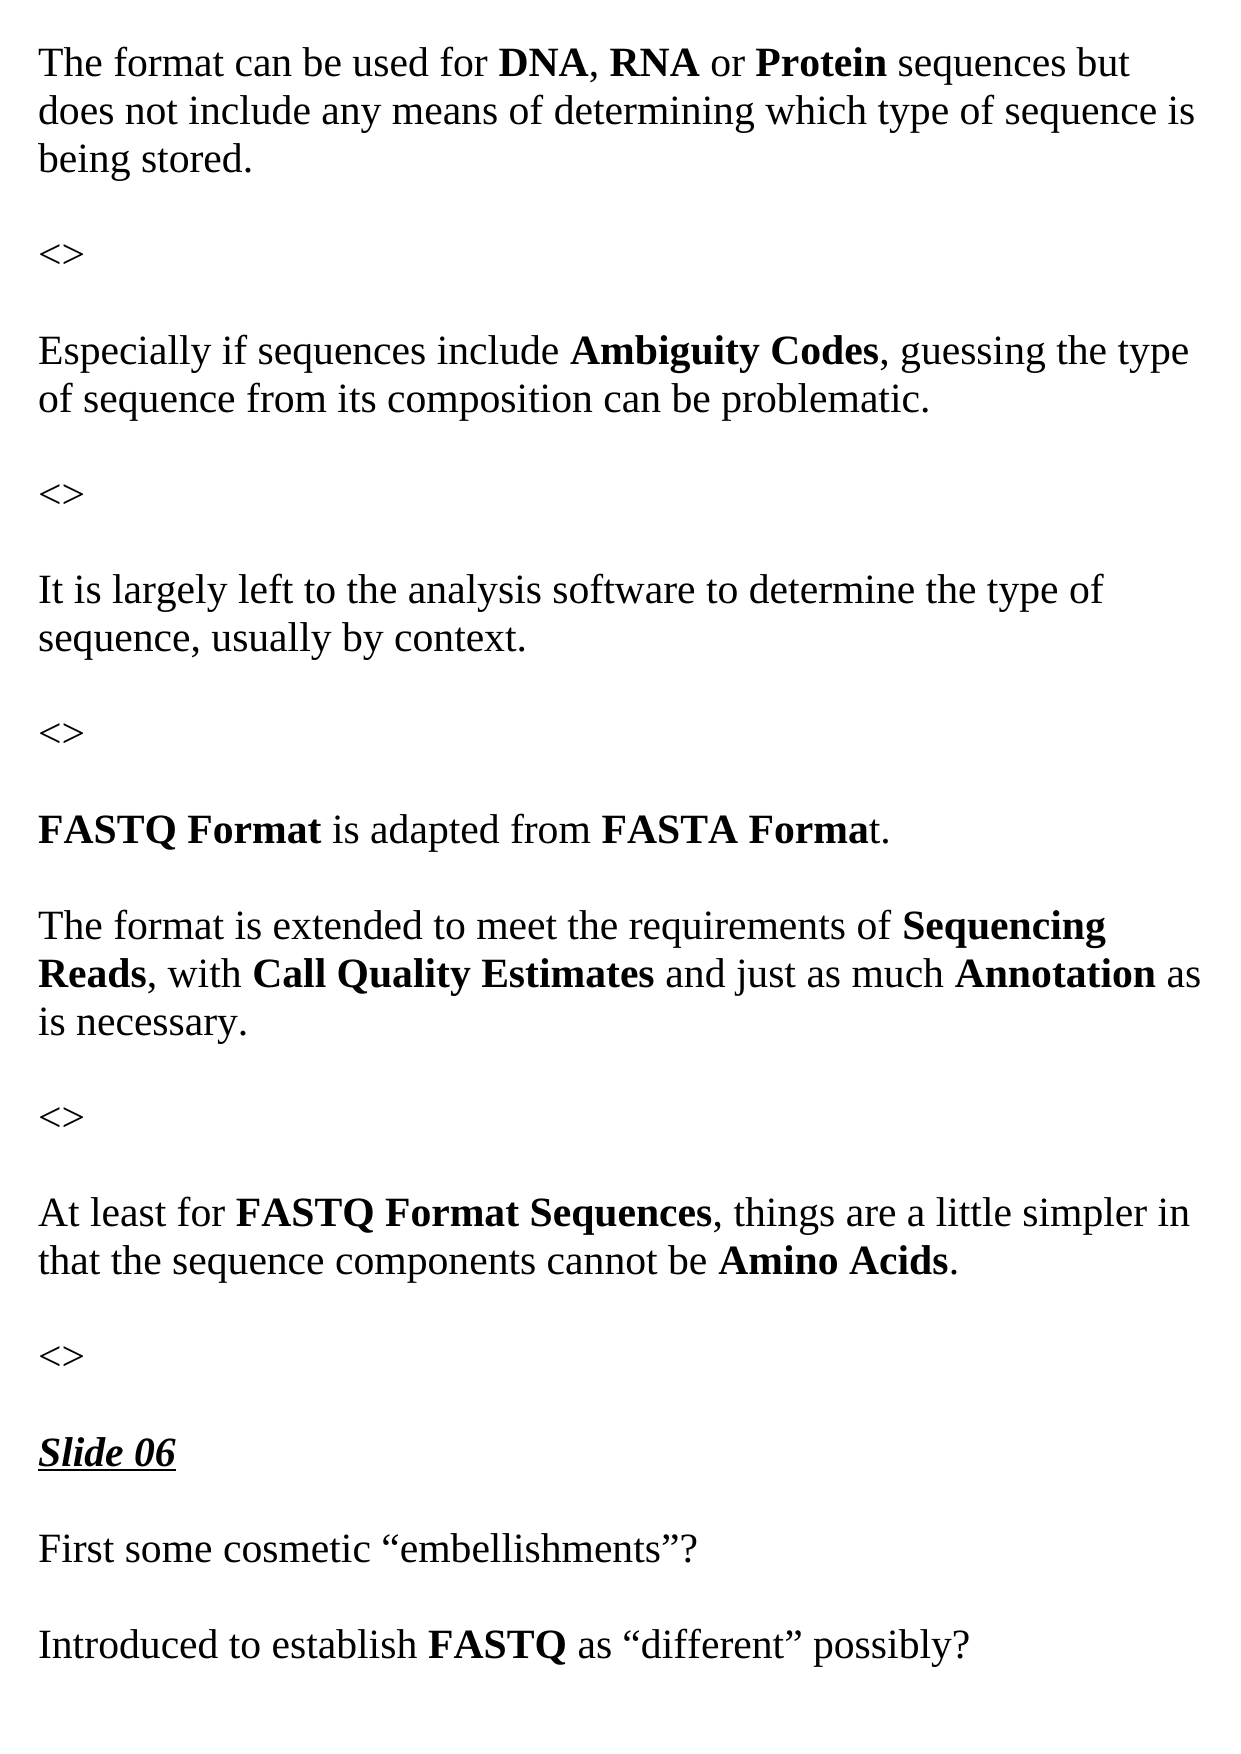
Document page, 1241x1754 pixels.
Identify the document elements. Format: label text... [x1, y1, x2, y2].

text The format is extended to meet the requirements of Sequencing Reads, with Call Quality Estimates and just as much Annotation as is necessary. [38, 900, 1202, 1044]
text <> [38, 1332, 1202, 1379]
text Slide 06 [38, 1427, 1202, 1475]
text <> [38, 229, 1202, 277]
text <> [38, 469, 1202, 517]
text FASTQ Format is adapted from FASTA Format. [38, 804, 1202, 852]
text The format can be used for DNA, RNA or Protein sequences but does not include any means of determining which type of sequence is being stored. [38, 38, 1202, 182]
text Introduced to establish FASTQ as “different” possibly? [38, 1619, 1202, 1667]
text <> [38, 709, 1202, 757]
text Especially if sequences include Ambiguity Codes, guessing the type of sequence from its composition can be problematic. [38, 325, 1202, 421]
text <> [38, 1092, 1202, 1140]
text First some cosmetic “embellishments”? [38, 1523, 1202, 1571]
text It is largely left to the analysis software to determine the type of sequence, usually by context. [38, 565, 1202, 661]
text At least for FASTQ Format Sequences, things are a little simpler in that the sequence components cannot be Amino Acids. [38, 1188, 1202, 1284]
